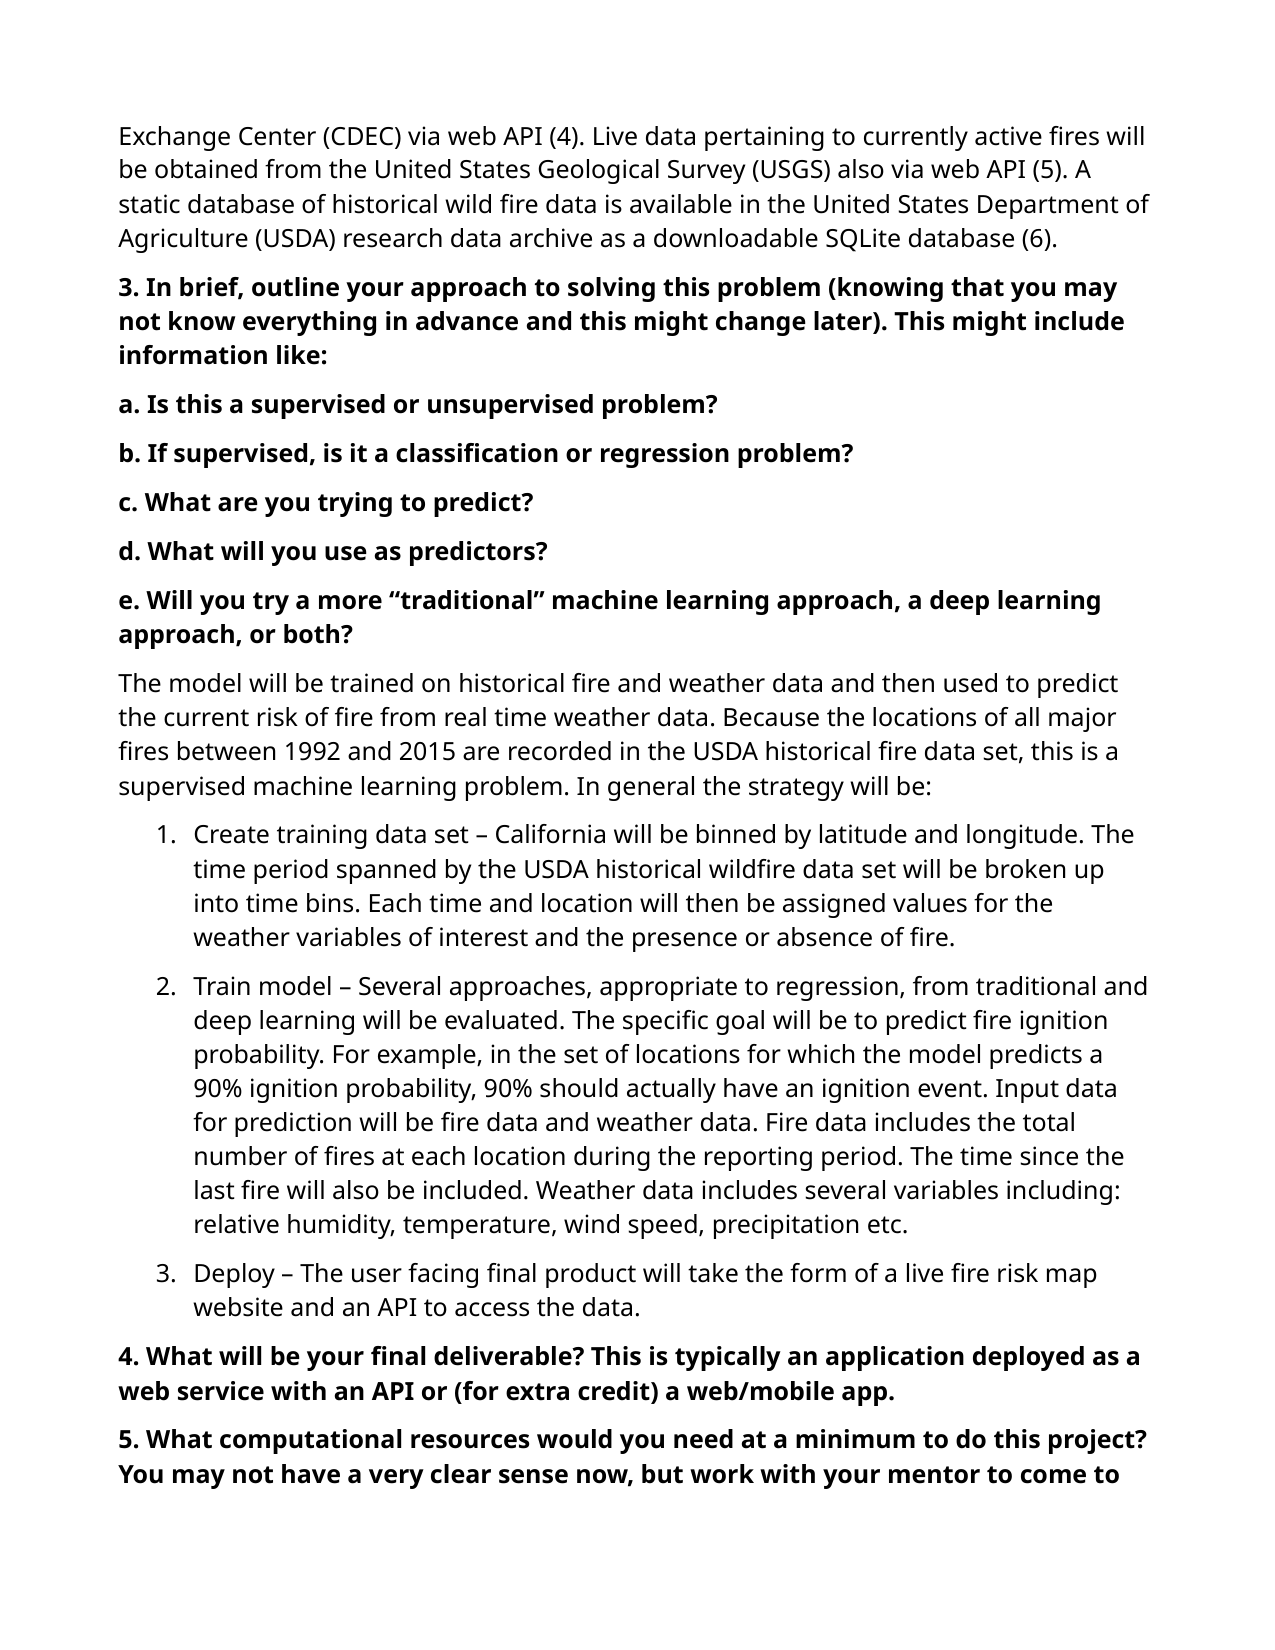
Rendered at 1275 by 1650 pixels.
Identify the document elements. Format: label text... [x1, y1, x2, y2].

text 5. What computational resources would you need at a minimum to do this project? You may not have a very clear sense now, but work with your mentor to come to [118, 1422, 1157, 1490]
text 3. In brief, outline your approach to solving this problem (knowing that you may not know everything in advance and this might change later). This might include information like: [118, 269, 1157, 372]
text b. If supervised, is it a classification or regression problem? [118, 436, 1157, 470]
text The model will be trained on historical fire and weather data and then used to predict the current risk of fire from real time weather data. Because the locations of all major fires between 1992 and 2015 are recorded in the USDA historical fire data set, this is a supervised machine learning problem. In general the strategy will be: [118, 666, 1157, 802]
text d. What will you use as predictors? [118, 534, 1157, 568]
text c. What are you trying to predict? [118, 485, 1157, 519]
text a. Is this a supervised or unsupervised problem? [118, 387, 1157, 421]
text 4. What will be your final deliverable? This is typically an application deployed as a web service with an API or (for extra credit) a web/mobile app. [118, 1339, 1157, 1407]
list Create training data set – California will be binned by latitude and longitude. The time period spanned by the USDA historical wildfire data set will be broken up into time bins. Each time and location will then be assigned values for the weather variables of interest and the presence or absence of fire. [156, 817, 1157, 953]
text Exchange Center (CDEC) via web API (4). Live data pertaining to currently active fires will be obtained from the United States Geological Survey (USGS) also via web API (5). A static database of historical wild fire data is available in the United States Department of Agriculture (USDA) research data archive as a downloadable SQLite database (6). [118, 118, 1157, 254]
list Deploy – The user facing final product will take the form of a live fire risk map website and an API to access the data. [156, 1256, 1157, 1324]
text e. Will you try a more “traditional” machine learning approach, a deep learning approach, or both? [118, 583, 1157, 651]
list Train model – Several approaches, appropriate to regression, from traditional and deep learning will be evaluated. The specific goal will be to predict fire ignition probability. For example, in the set of locations for which the model predicts a 90% ignition probability, 90% should actually have an ignition event. Input data for prediction will be fire data and weather data. Fire data includes the total number of fires at each location during the reporting period. The time since the last fire will also be included. Weather data includes several variables including: relative humidity, temperature, wind speed, precipitation etc. [156, 968, 1157, 1241]
